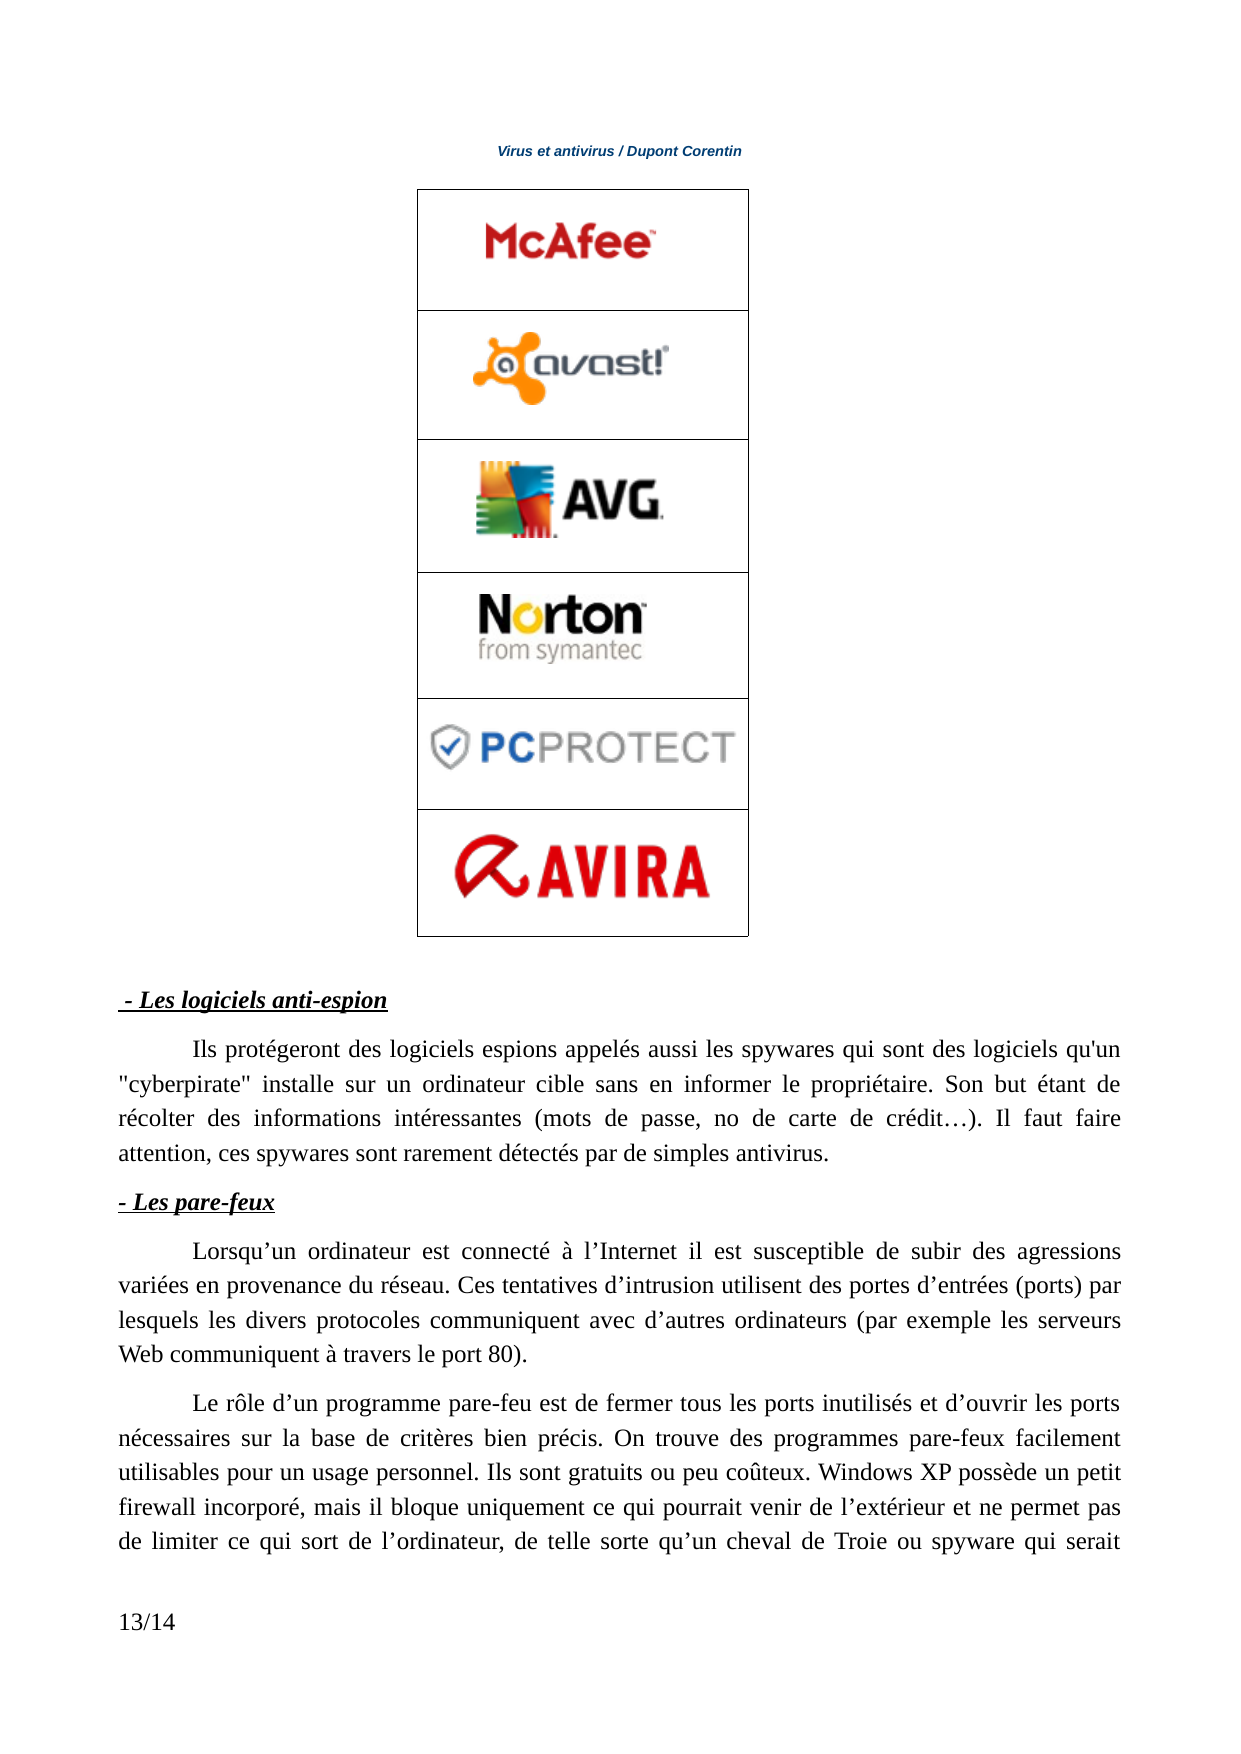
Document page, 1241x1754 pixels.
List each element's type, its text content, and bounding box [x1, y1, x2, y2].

table_cell [418, 311, 748, 439]
picture [473, 332, 669, 405]
picture [478, 594, 647, 664]
table_cell [418, 810, 748, 936]
table_cell [418, 440, 748, 572]
text Ils protégeront des logiciels espions appelés aussi les spywares qui sont des logiciels qu'un "cyberpirate" installe sur un ordinateur cible sans en informer le propriétaire. Son but étant de récolter des informations intéressantes (mots de passe, no de carte de crédit…). Il faut faire attention, ces spywares sont rarement détectés par de simples antivirus. [118, 1034, 1122, 1166]
text - Les pare-feux [118, 1187, 1122, 1215]
text Le rôle d’un programme pare-feu est de fermer tous les ports inutilisés et d’ouvrir les ports nécessaires sur la base de critères bien précis. On trouve des programmes pare-feux facilement utilisables pour un usage personnel. Ils sont gratuits ou peu coûteux. Windows XP possède un petit firewall incorporé, mais il bloque uniquement ce qui pourrait venir de l’extérieur et ne permet pas de limiter ce qui sort de l’ordinateur, de telle sorte qu’un cheval de Troie ou spyware qui serait [118, 1388, 1122, 1555]
text - Les logiciels anti-espion [118, 985, 1122, 1014]
picture [476, 461, 664, 538]
picture [423, 718, 743, 775]
table_cell [418, 699, 748, 809]
picture [453, 831, 712, 902]
picture [485, 213, 657, 276]
text Lorsqu’un ordinateur est connecté à l’Internet il est susceptible de subir des agressions variées en provenance du réseau. Ces tentatives d’intrusion utilisent des portes d’entrées (ports) par lesquels les divers protocoles communiquent avec d’autres ordinateurs (par exemple les serveurs Web communiquent à travers le port 80). [118, 1236, 1122, 1368]
table_cell [418, 190, 748, 310]
table_cell [418, 573, 748, 698]
